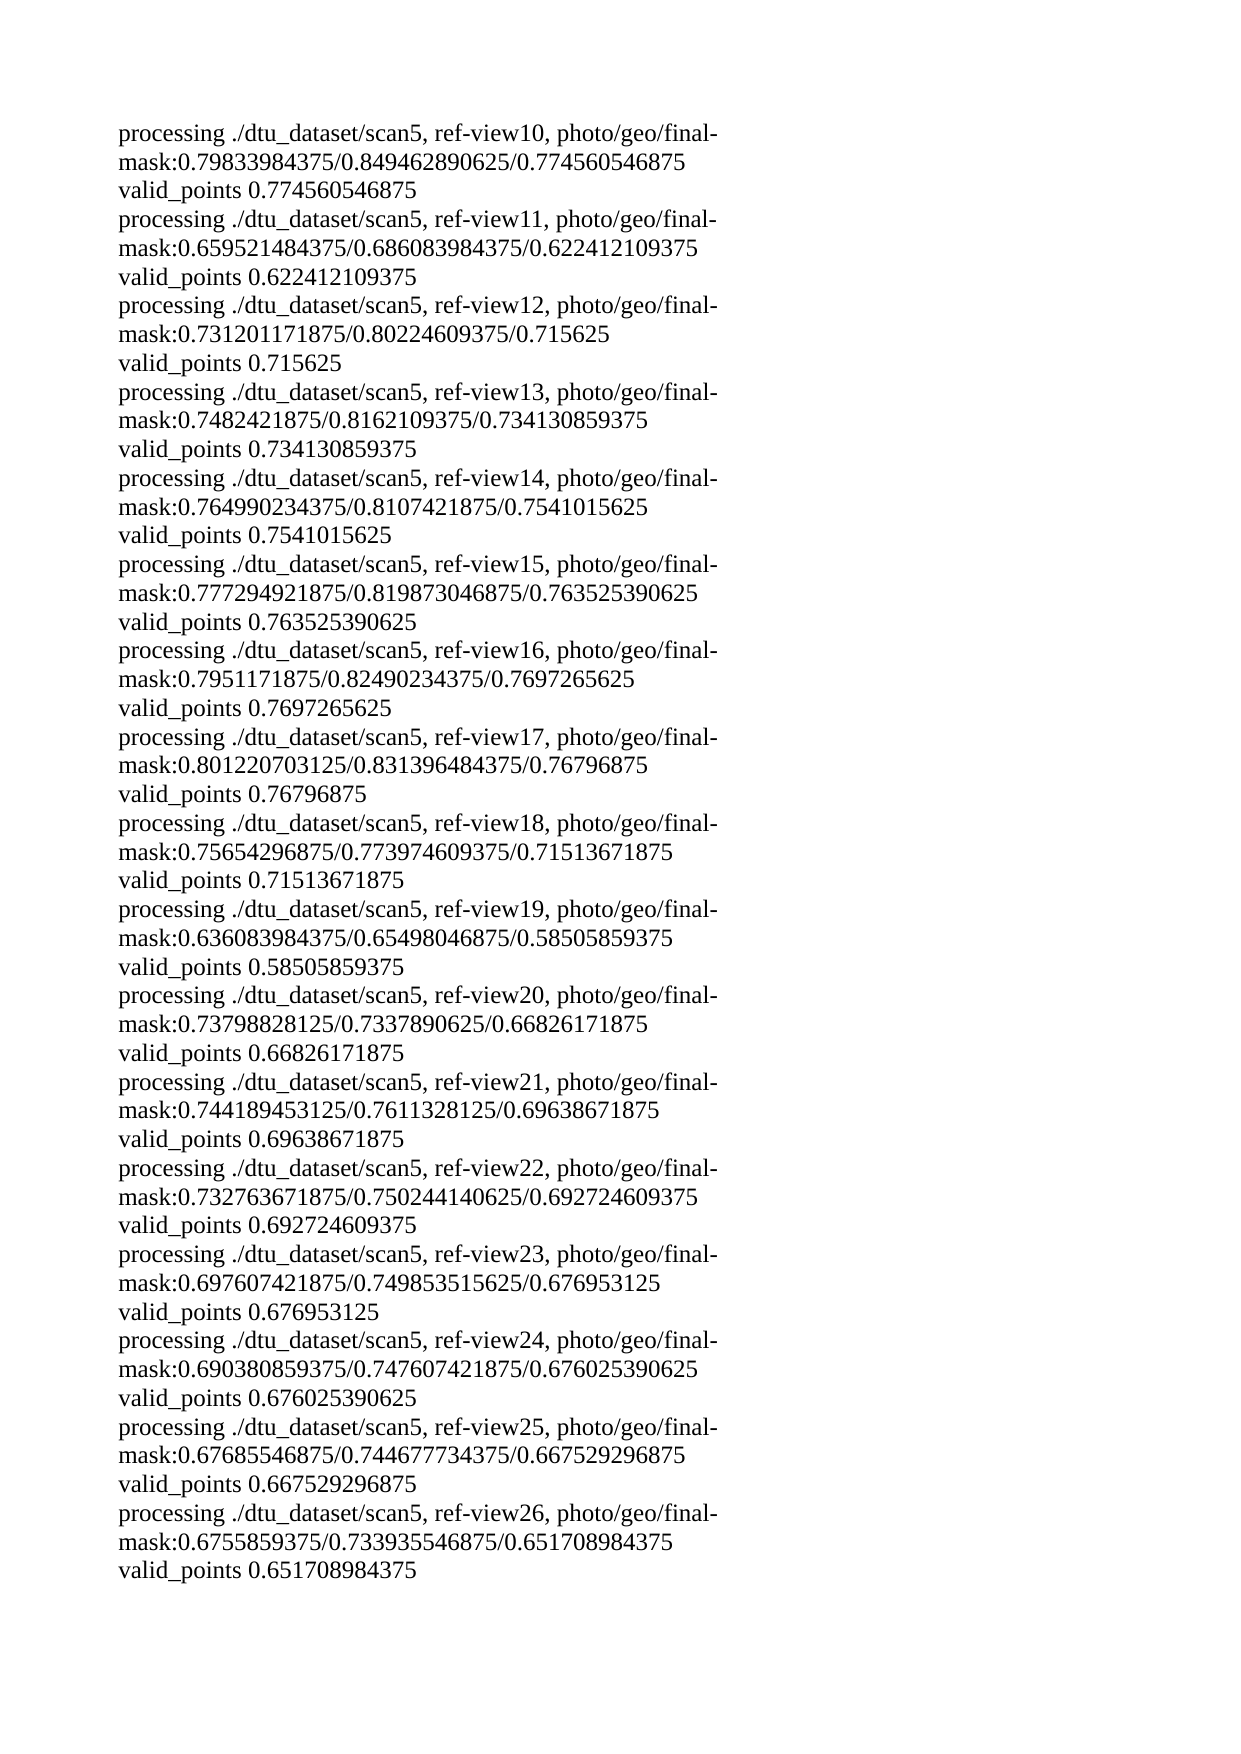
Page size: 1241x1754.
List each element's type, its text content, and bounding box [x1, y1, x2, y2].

text valid_points 0.622412109375 [118, 262, 1122, 291]
text valid_points 0.676025390625 [118, 1383, 1122, 1412]
text valid_points 0.734130859375 [118, 434, 1122, 463]
text processing ./dtu_dataset/scan5, ref-view22, photo/geo/final-mask:0.732763671875/0.750244140625/0.692724609375 [118, 1153, 1122, 1211]
text processing ./dtu_dataset/scan5, ref-view17, photo/geo/final-mask:0.801220703125/0.831396484375/0.76796875 [118, 722, 1122, 779]
text processing ./dtu_dataset/scan5, ref-view21, photo/geo/final-mask:0.744189453125/0.7611328125/0.69638671875 [118, 1067, 1122, 1124]
text valid_points 0.715625 [118, 348, 1122, 377]
text processing ./dtu_dataset/scan5, ref-view20, photo/geo/final-mask:0.73798828125/0.7337890625/0.66826171875 [118, 981, 1122, 1038]
text valid_points 0.667529296875 [118, 1469, 1122, 1498]
text valid_points 0.76796875 [118, 779, 1122, 808]
text processing ./dtu_dataset/scan5, ref-view18, photo/geo/final-mask:0.75654296875/0.773974609375/0.71513671875 [118, 808, 1122, 866]
text processing ./dtu_dataset/scan5, ref-view13, photo/geo/final-mask:0.7482421875/0.8162109375/0.734130859375 [118, 377, 1122, 434]
text processing ./dtu_dataset/scan5, ref-view16, photo/geo/final-mask:0.7951171875/0.82490234375/0.7697265625 [118, 636, 1122, 693]
text processing ./dtu_dataset/scan5, ref-view15, photo/geo/final-mask:0.777294921875/0.819873046875/0.763525390625 [118, 549, 1122, 607]
text valid_points 0.66826171875 [118, 1038, 1122, 1067]
text processing ./dtu_dataset/scan5, ref-view14, photo/geo/final-mask:0.764990234375/0.8107421875/0.7541015625 [118, 463, 1122, 521]
text valid_points 0.7541015625 [118, 521, 1122, 549]
text valid_points 0.676953125 [118, 1297, 1122, 1326]
text valid_points 0.763525390625 [118, 607, 1122, 636]
text processing ./dtu_dataset/scan5, ref-view11, photo/geo/final-mask:0.659521484375/0.686083984375/0.622412109375 [118, 204, 1122, 262]
text valid_points 0.692724609375 [118, 1211, 1122, 1239]
text valid_points 0.58505859375 [118, 952, 1122, 981]
text valid_points 0.69638671875 [118, 1124, 1122, 1153]
text processing ./dtu_dataset/scan5, ref-view10, photo/geo/final-mask:0.79833984375/0.849462890625/0.774560546875 [118, 118, 1122, 176]
text processing ./dtu_dataset/scan5, ref-view12, photo/geo/final-mask:0.731201171875/0.80224609375/0.715625 [118, 291, 1122, 348]
text processing ./dtu_dataset/scan5, ref-view23, photo/geo/final-mask:0.697607421875/0.749853515625/0.676953125 [118, 1239, 1122, 1297]
text valid_points 0.774560546875 [118, 176, 1122, 204]
text processing ./dtu_dataset/scan5, ref-view25, photo/geo/final-mask:0.67685546875/0.744677734375/0.667529296875 [118, 1412, 1122, 1469]
text processing ./dtu_dataset/scan5, ref-view19, photo/geo/final-mask:0.636083984375/0.65498046875/0.58505859375 [118, 894, 1122, 952]
text processing ./dtu_dataset/scan5, ref-view26, photo/geo/final-mask:0.6755859375/0.733935546875/0.651708984375 [118, 1498, 1122, 1556]
text processing ./dtu_dataset/scan5, ref-view24, photo/geo/final-mask:0.690380859375/0.747607421875/0.676025390625 [118, 1326, 1122, 1383]
text valid_points 0.71513671875 [118, 866, 1122, 894]
text valid_points 0.7697265625 [118, 693, 1122, 722]
text valid_points 0.651708984375 [118, 1556, 1122, 1584]
